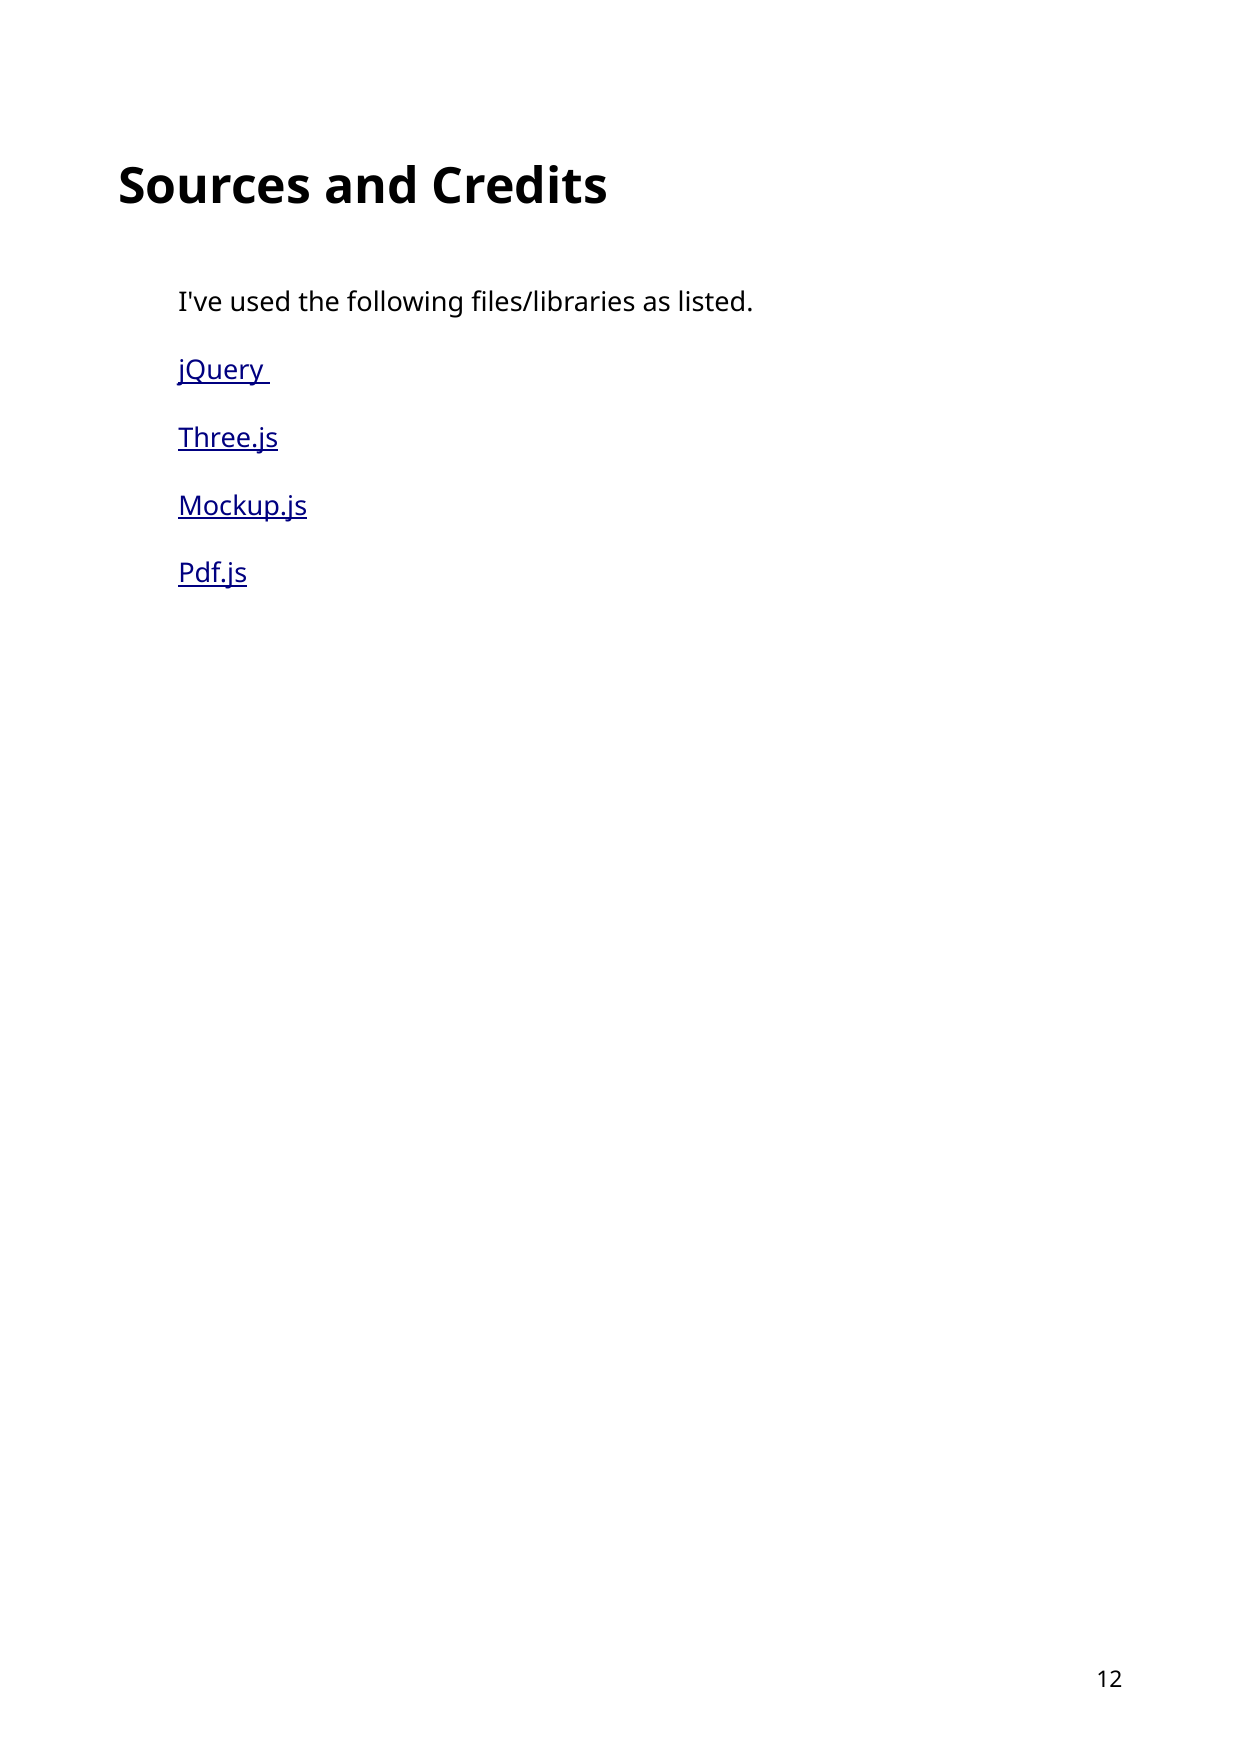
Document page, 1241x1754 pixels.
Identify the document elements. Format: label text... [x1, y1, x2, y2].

list jQuery [118, 351, 1122, 387]
subtitle Sources and Credits [118, 151, 1122, 219]
list Pdf.js [118, 554, 1122, 591]
list Mockup.js [118, 486, 1122, 523]
list I've used the following files/libraries as listed. [118, 283, 1122, 319]
list Three.js [118, 418, 1122, 455]
